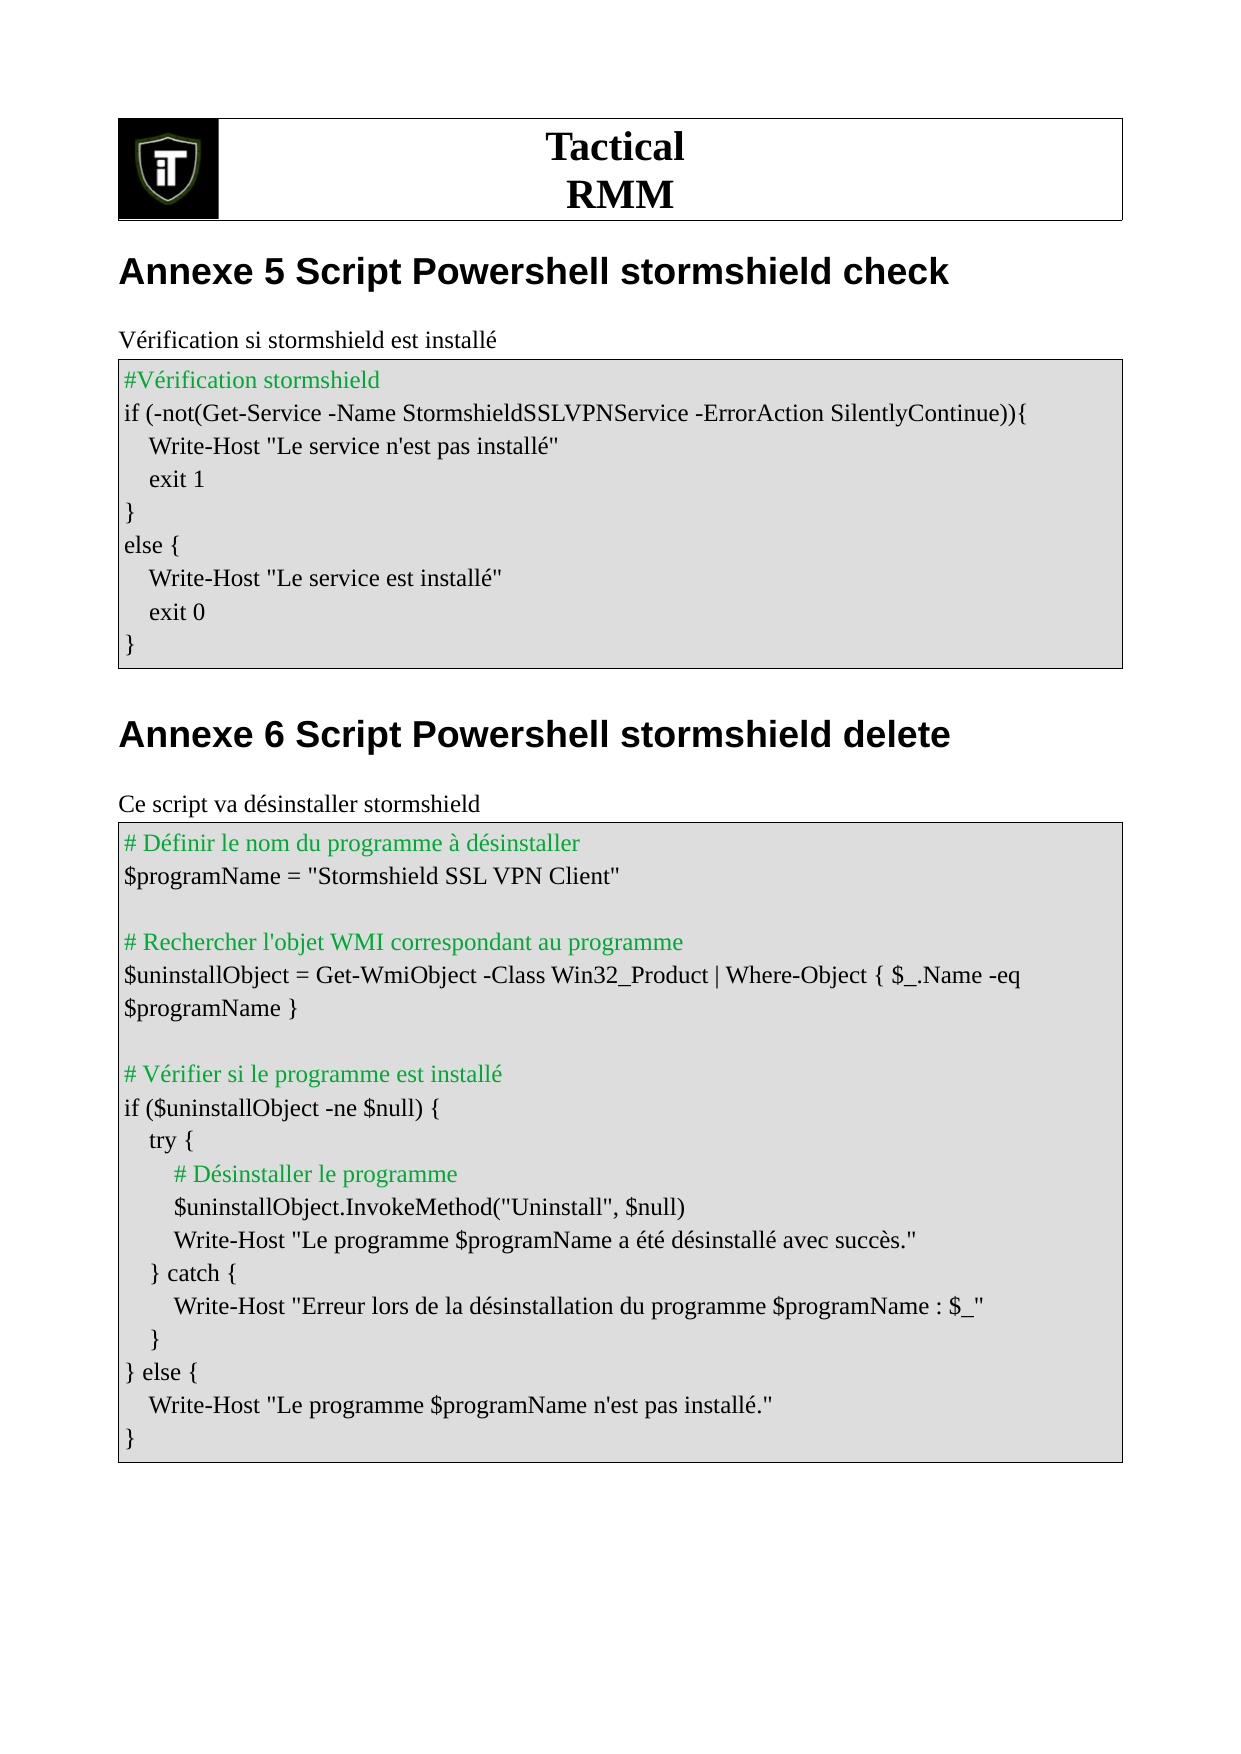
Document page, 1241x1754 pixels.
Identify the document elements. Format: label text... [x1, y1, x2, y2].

table_header # Définir le nom du programme à désinstaller $programName = "Stormshield SSL VPN Client" # Rechercher l'objet WMI correspondant au programme $uninstallObject = Get-WmiObject -Class Win32_Product | Where-Object { $_.Name -eq $programName } # Vérifier si le programme est installé if ($uninstallObject -ne $null) { try { # Désinstaller le programme $uninstallObject.InvokeMethod("Uninstall", $null) Write-Host "Le programme $programName a été désinstallé avec succès." } catch { Write-Host "Erreur lors de la désinstallation du programme $programName : $_" } } else { Write-Host "Le programme $programName n'est pas installé." } [119, 823, 1122, 1462]
subtitle Annexe 5 Script Powershell stormshield check [118, 249, 1122, 293]
text Vérification si stormshield est installé [118, 326, 1122, 354]
text Ce script va désinstaller stormshield [118, 789, 1122, 817]
subtitle Annexe 6 Script Powershell stormshield delete [118, 712, 1122, 756]
table_header #Vérification stormshield if (-not(Get-Service -Name StormshieldSSLVPNService -ErrorAction SilentlyContinue)){ Write-Host "Le service n'est pas installé" exit 1 } else { Write-Host "Le service est installé" exit 0 } [119, 360, 1122, 668]
picture [118, 118, 219, 219]
